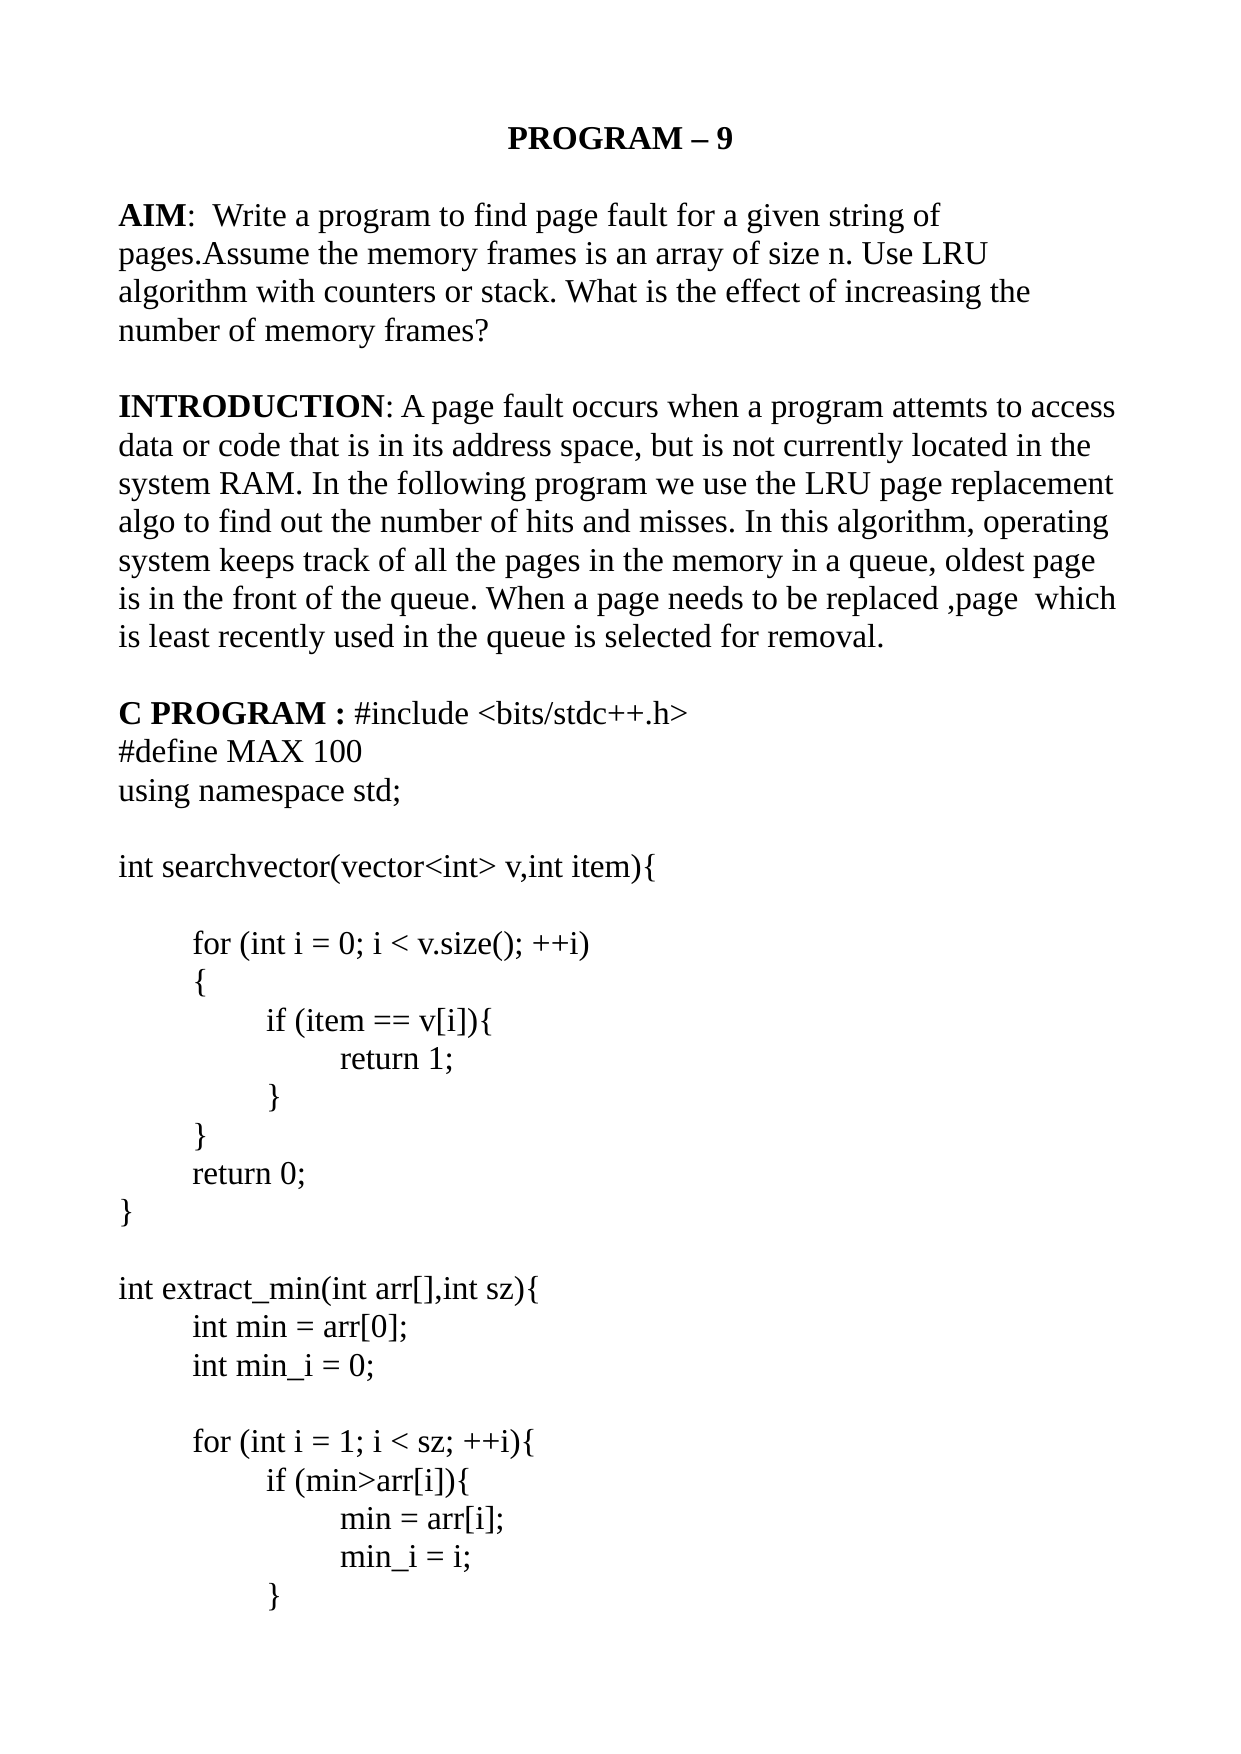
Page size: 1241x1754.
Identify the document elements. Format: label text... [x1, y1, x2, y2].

text { [118, 961, 1122, 1000]
text int searchvector(vector<int> v,int item){ [118, 846, 1122, 885]
text AIM: Write a program to find page fault for a given string of pages.Assume the memory frames is an array of size n. Use LRU algorithm with counters or stack. What is the effect of increasing the number of memory frames? [118, 195, 1122, 348]
text C PROGRAM : #include <bits/stdc++.h> [118, 693, 1122, 731]
text for (int i = 1; i < sz; ++i){ [118, 1421, 1122, 1460]
text } [118, 1575, 1122, 1613]
text min = arr[i]; [118, 1498, 1122, 1536]
text } [118, 1076, 1122, 1115]
text int extract_min(int arr[],int sz){ [118, 1268, 1122, 1306]
text if (item == v[i]){ [118, 1000, 1122, 1038]
text INTRODUCTION: A page fault occurs when a program attemts to access data or code that is in its address space, but is not currently located in the system RAM. In the following program we use the LRU page replacement algo to find out the number of hits and misses. In this algorithm, operating system keeps track of all the pages in the memory in a queue, oldest page is in the front of the queue. When a page needs to be replaced ,page which is least recently used in the queue is selected for removal. [118, 386, 1122, 655]
text #define MAX 100 [118, 731, 1122, 770]
text } [118, 1191, 1122, 1230]
text int min = arr[0]; [118, 1306, 1122, 1345]
text for (int i = 0; i < v.size(); ++i) [118, 923, 1122, 961]
text using namespace std; [118, 770, 1122, 808]
text if (min>arr[i]){ [118, 1460, 1122, 1498]
text } [118, 1115, 1122, 1153]
text return 0; [118, 1153, 1122, 1191]
text min_i = i; [118, 1536, 1122, 1575]
text return 1; [118, 1038, 1122, 1076]
text PROGRAM – 9 [118, 118, 1122, 156]
text int min_i = 0; [118, 1345, 1122, 1383]
